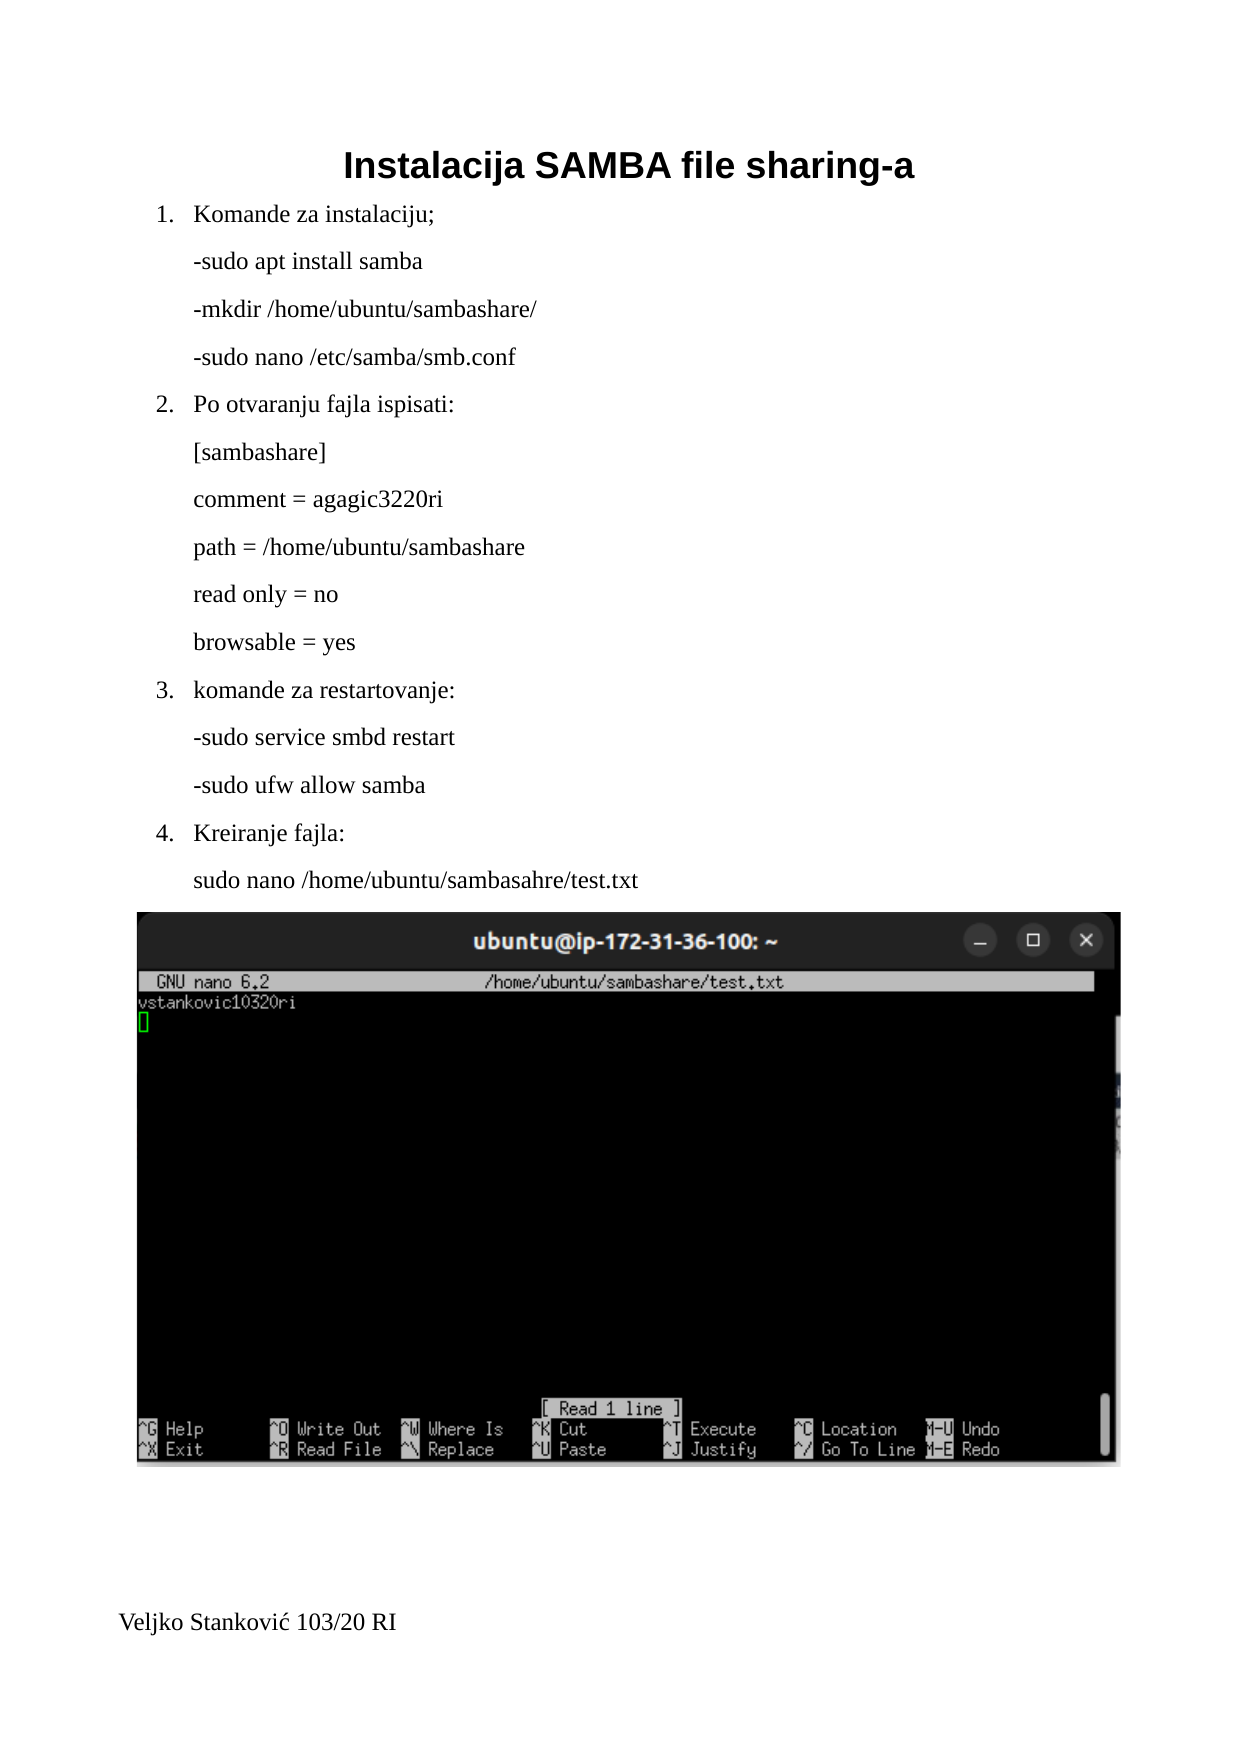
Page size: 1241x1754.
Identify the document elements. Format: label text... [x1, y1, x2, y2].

subtitle Instalacija SAMBA file sharing-a [118, 143, 1139, 186]
list [sambashare] [156, 437, 1139, 466]
list -mkdir /home/ubuntu/sambashare/ [156, 294, 1139, 323]
list Po otvaranju fajla ispisati: [156, 389, 1139, 418]
list -sudo apt install samba [156, 246, 1139, 275]
list -sudo nano /etc/samba/smb.conf [156, 342, 1139, 370]
list -sudo service smbd restart [156, 722, 1139, 751]
list comment = agagic3220ri [156, 484, 1139, 513]
list sudo nano /home/ubuntu/sambasahre/test.txt [156, 865, 1139, 894]
list komande za restartovanje: [156, 675, 1139, 703]
list -sudo ufw allow samba [156, 770, 1139, 799]
picture [136, 912, 1121, 1467]
list path = /home/ubuntu/sambashare [156, 532, 1139, 561]
list Komande za instalaciju; [156, 199, 1139, 227]
list Kreiranje fajla: [156, 818, 1139, 846]
list read only = no [156, 579, 1139, 608]
list browsable = yes [156, 627, 1139, 656]
